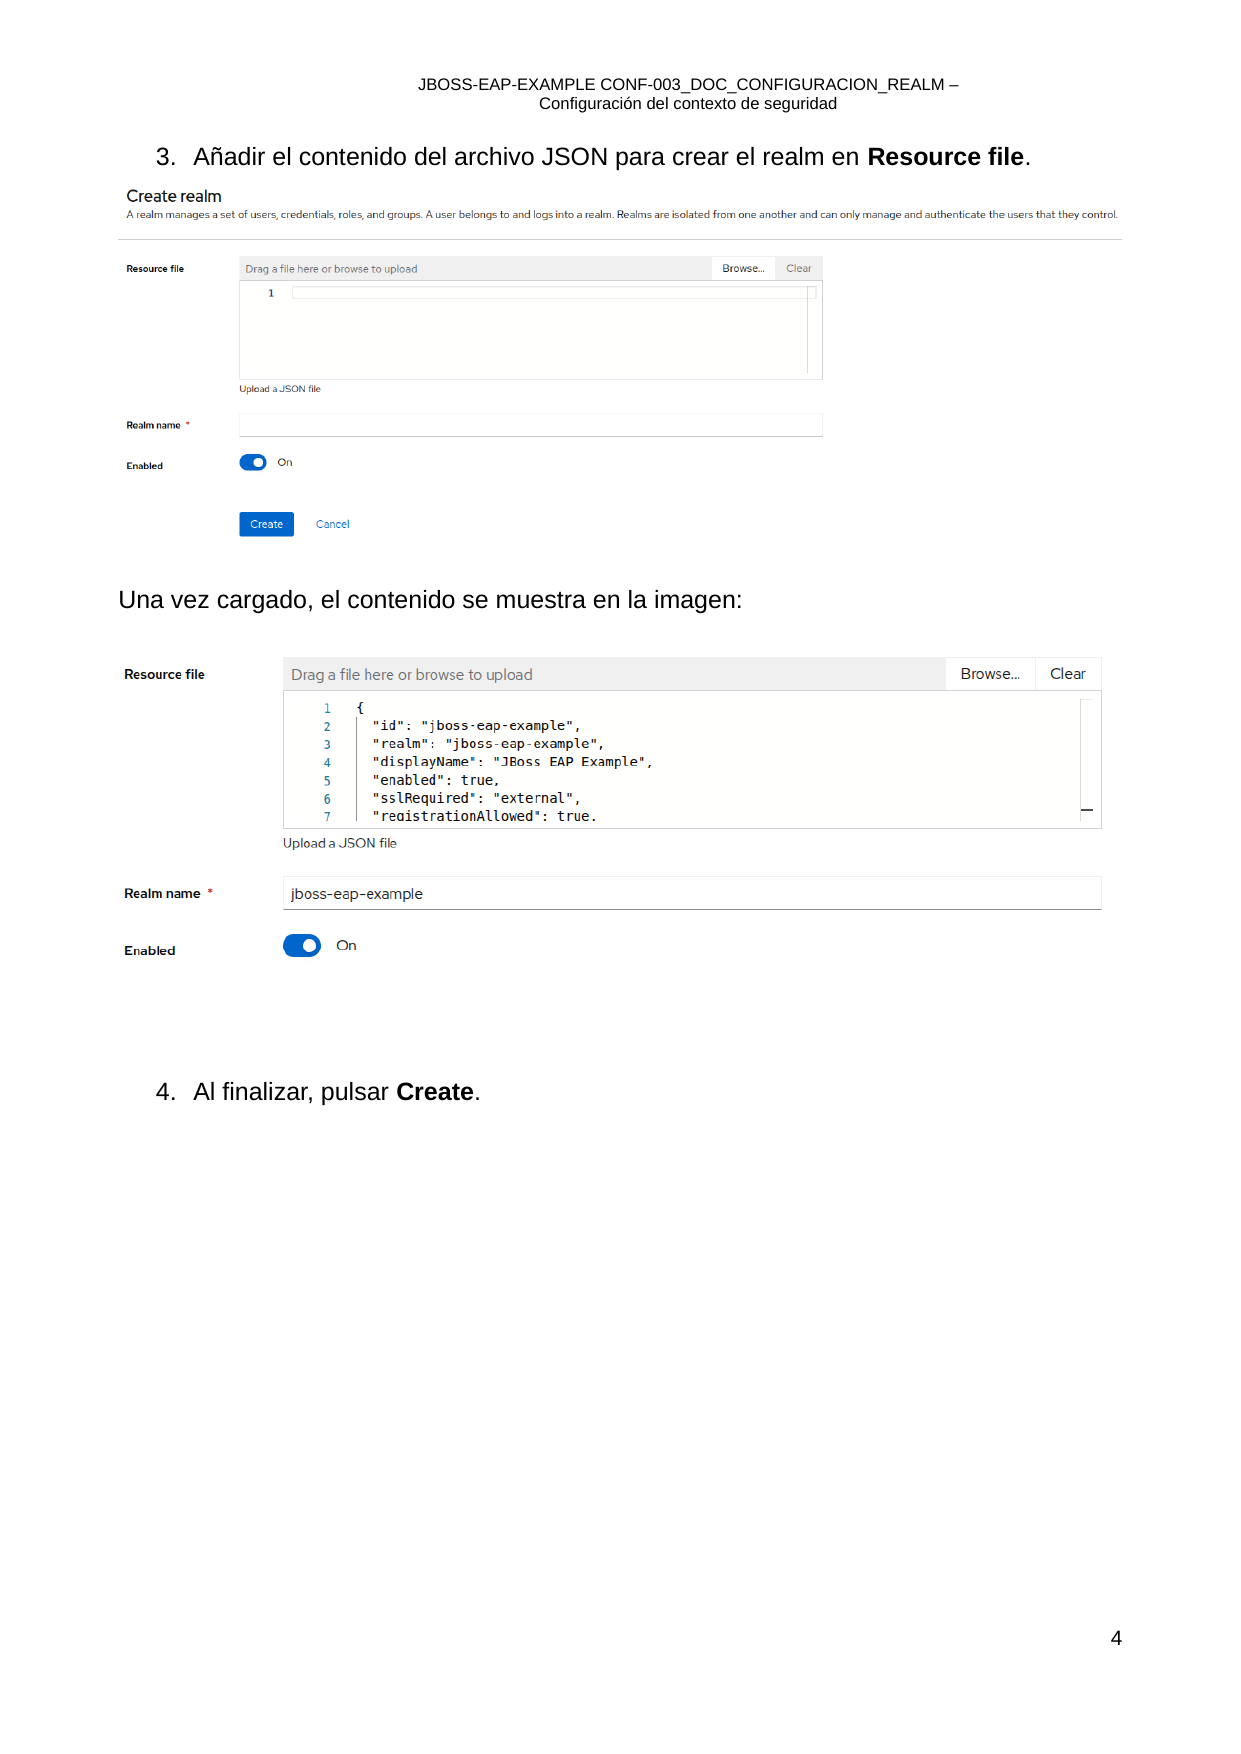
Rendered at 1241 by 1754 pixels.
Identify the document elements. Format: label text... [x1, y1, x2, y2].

list Añadir el contenido del archivo JSON para crear el realm en Resource file. [156, 142, 1122, 171]
list Al finalizar, pulsar Create. [156, 1077, 1122, 1106]
text Una vez cargado, el contenido se muestra en la imagen: [118, 585, 1122, 613]
picture [118, 179, 1123, 556]
picture [118, 642, 1123, 991]
